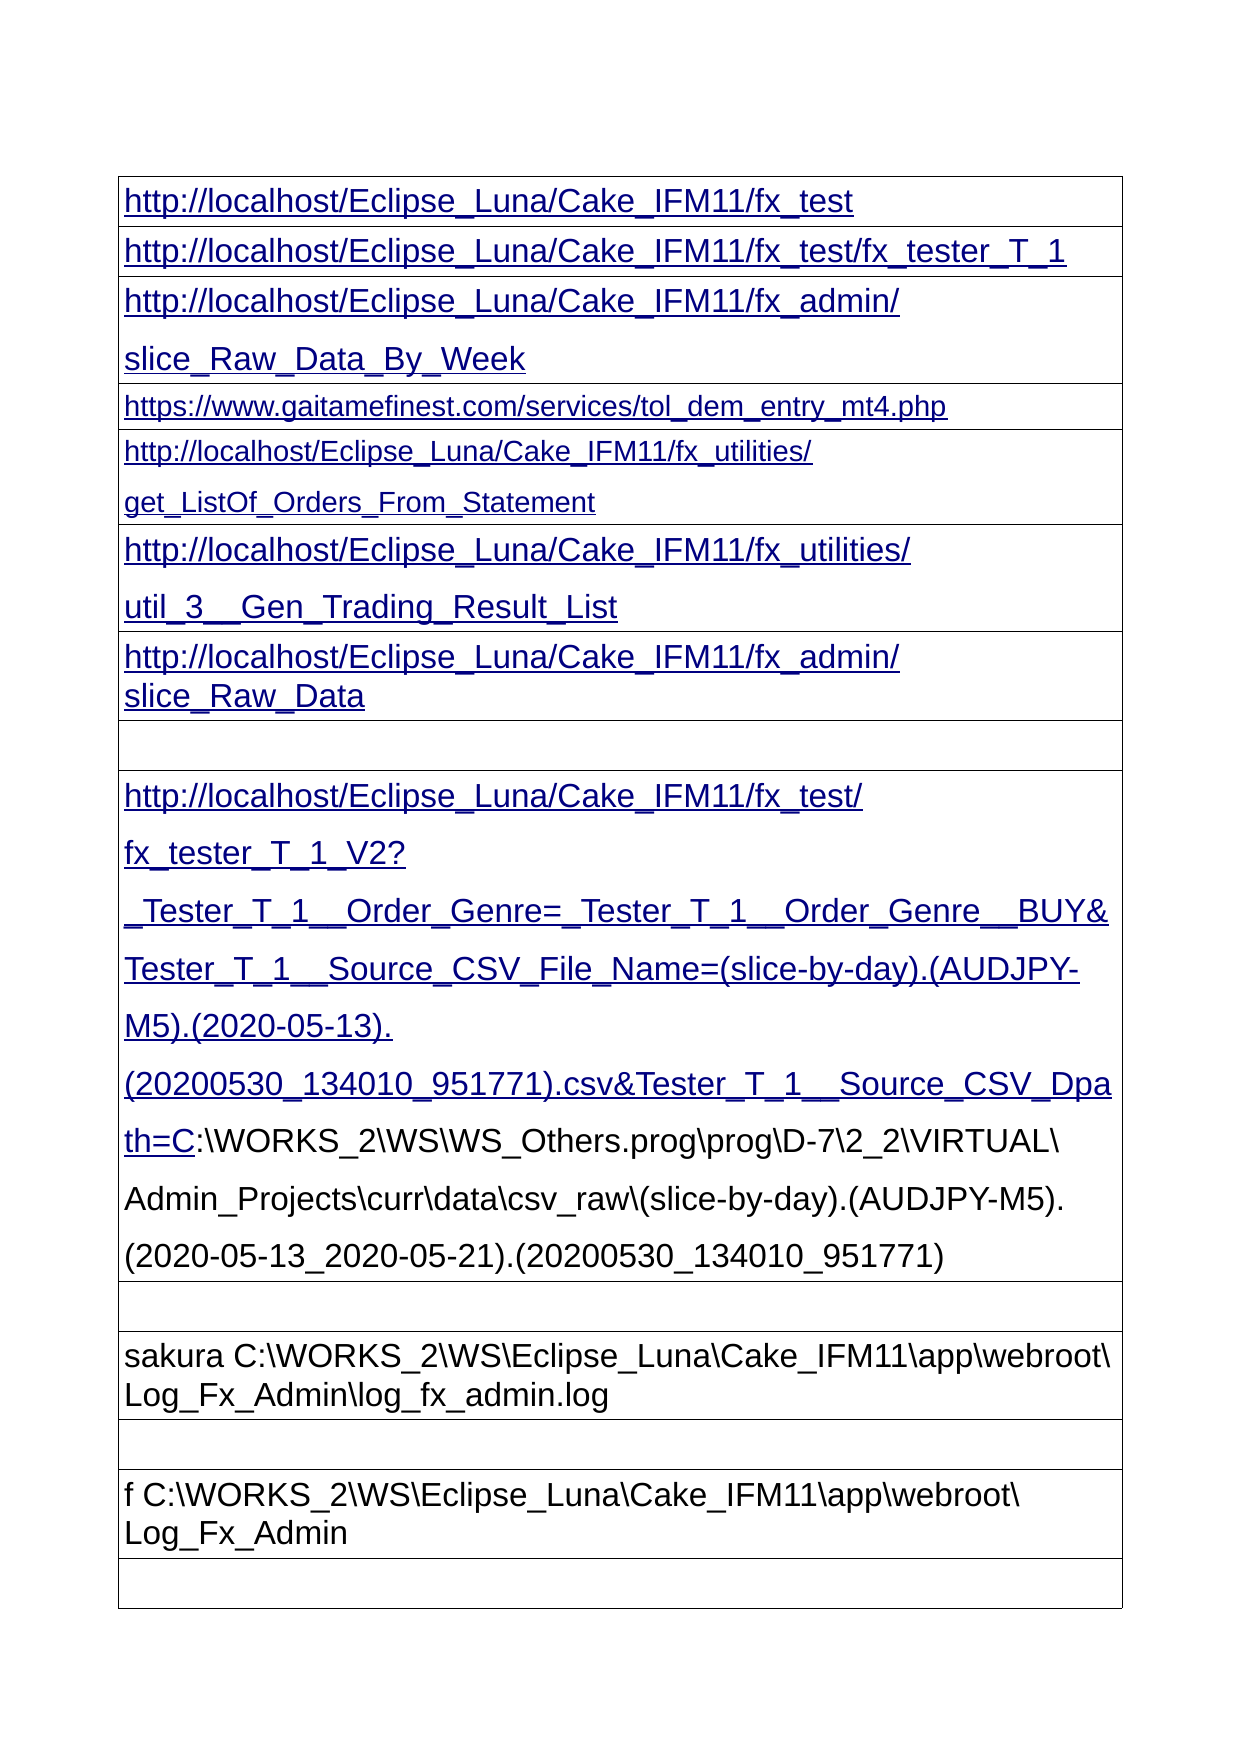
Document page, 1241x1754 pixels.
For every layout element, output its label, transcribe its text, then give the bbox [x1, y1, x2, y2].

table_cell http://localhost/Eclipse_Luna/Cake_IFM11/fx_admin/slice_Raw_Data [119, 632, 1122, 720]
table_cell [119, 721, 1122, 770]
table_cell [119, 1282, 1122, 1331]
table_cell [119, 1559, 1122, 1608]
table_cell http://localhost/Eclipse_Luna/Cake_IFM11/fx_admin/slice_Raw_Data_By_Week [119, 277, 1122, 383]
table_cell http://localhost/Eclipse_Luna/Cake_IFM11/fx_utilities/get_ListOf_Orders_From_Statement [119, 430, 1122, 524]
table_cell f C:\WORKS_2\WS\Eclipse_Luna\Cake_IFM11\app\webroot\Log_Fx_Admin [119, 1470, 1122, 1558]
table_cell http://localhost/Eclipse_Luna/Cake_IFM11/fx_utilities/util_3__Gen_Trading_Result_List [119, 525, 1122, 631]
table_cell https://www.gaitamefinest.com/services/tol_dem_entry_mt4.php [119, 384, 1122, 428]
table_cell [119, 1420, 1122, 1469]
table_cell http://localhost/Eclipse_Luna/Cake_IFM11/fx_test/fx_tester_T_1 [119, 227, 1122, 276]
table_cell sakura C:\WORKS_2\WS\Eclipse_Luna\Cake_IFM11\app\webroot\Log_Fx_Admin\log_fx_admin.log [119, 1332, 1122, 1419]
table_cell http://localhost/Eclipse_Luna/Cake_IFM11/fx_test/fx_tester_T_1_V2?_Tester_T_1__Order_Genre=_Tester_T_1__Order_Genre__BUY&Tester_T_1__Source_CSV_File_Name=(slice-by-day).(AUDJPY-M5).(2020-05-13).(20200530_134010_951771).csv&Tester_T_1__Source_CSV_Dpath=C:\WORKS_2\WS\WS_Others.prog\prog\D-7\2_2\VIRTUAL\Admin_Projects\curr\data\csv_raw\(slice-by-day).(AUDJPY-M5).(2020-05-13_2020-05-21).(20200530_134010_951771) [119, 771, 1122, 1281]
table_header http://localhost/Eclipse_Luna/Cake_IFM11/fx_test [119, 177, 1122, 226]
